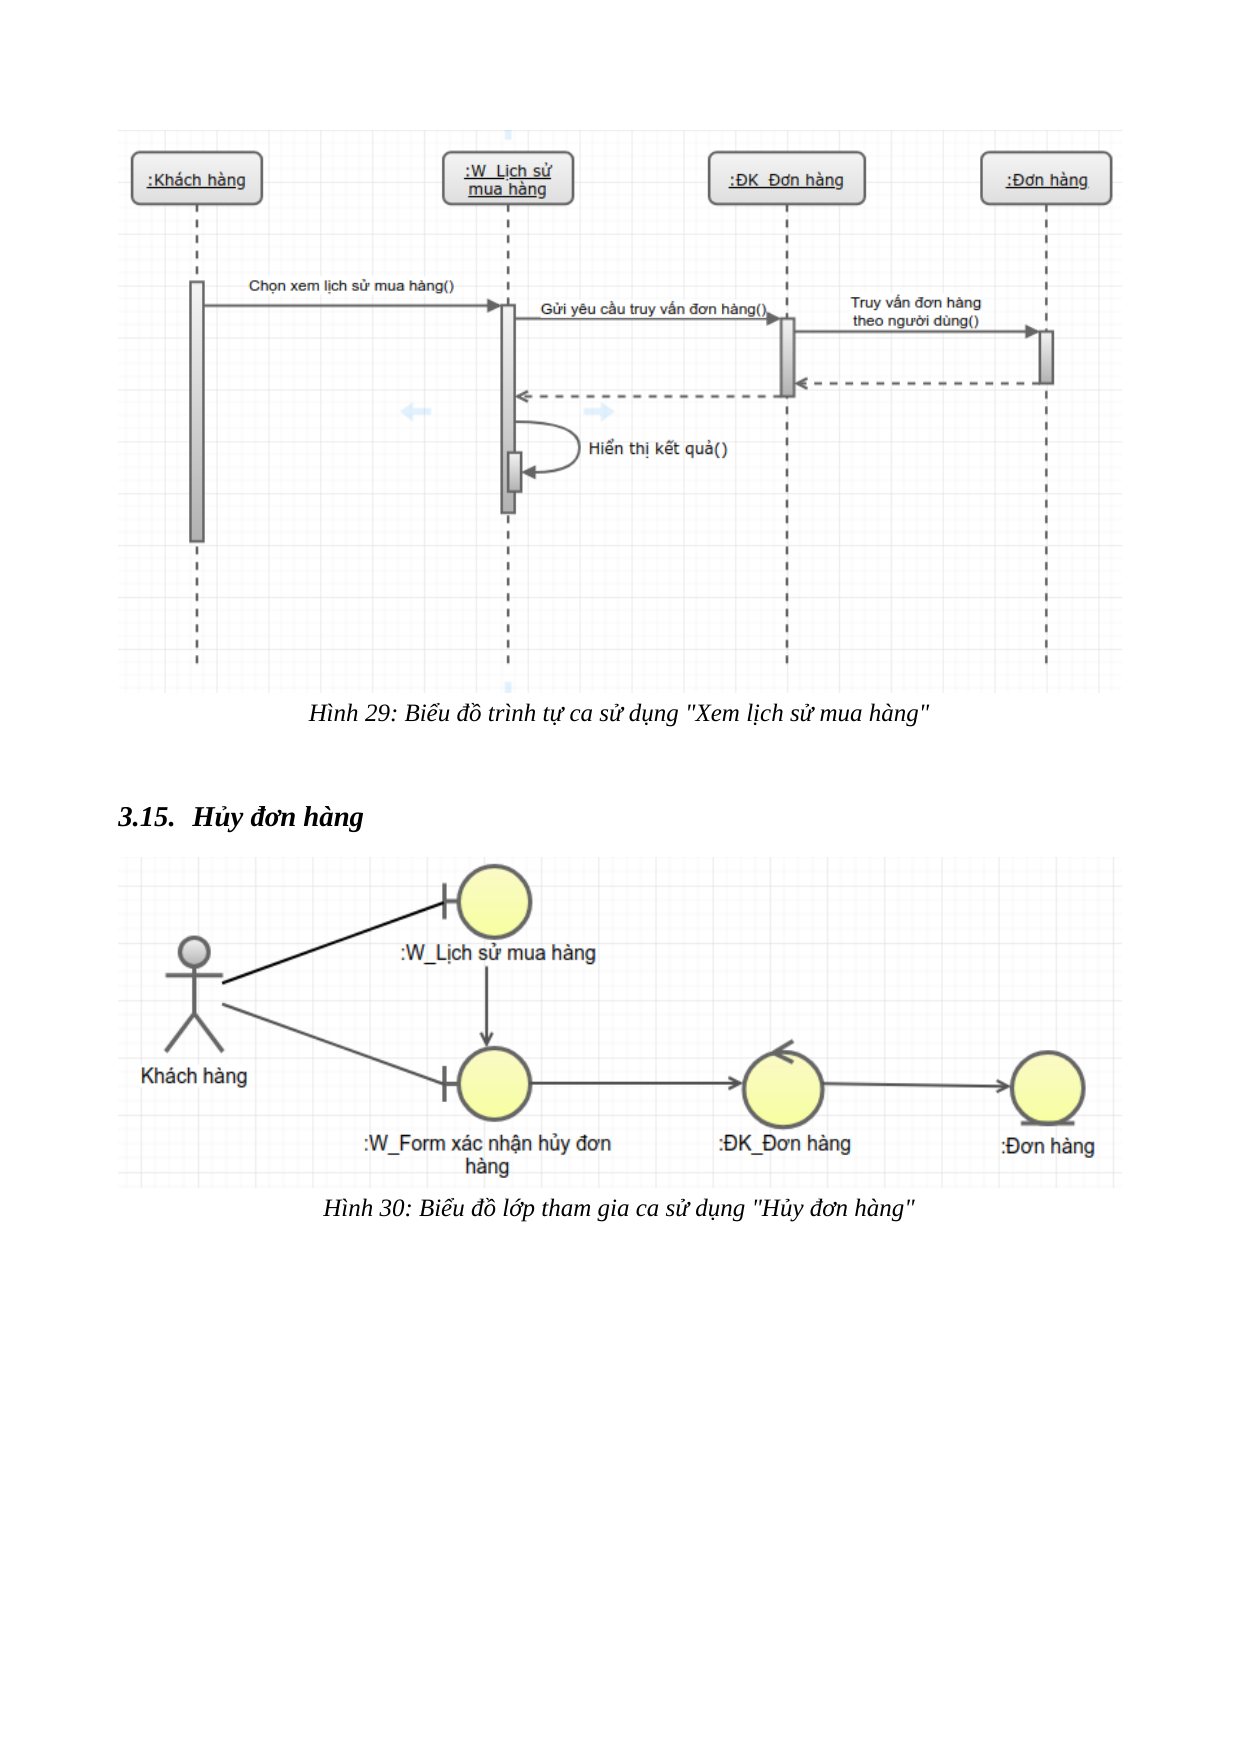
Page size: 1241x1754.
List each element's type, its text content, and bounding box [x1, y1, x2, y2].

text Hình 29: Biểu đồ trình tự ca sử dụng "Xem lịch sử mua hàng" [118, 693, 1122, 727]
subtitle Hủy đơn hàng [118, 800, 1122, 833]
picture [118, 130, 1123, 693]
text Hình 30: Biểu đồ lớp tham gia ca sử dụng "Hủy đơn hàng" [118, 1188, 1122, 1222]
picture [118, 857, 1123, 1188]
